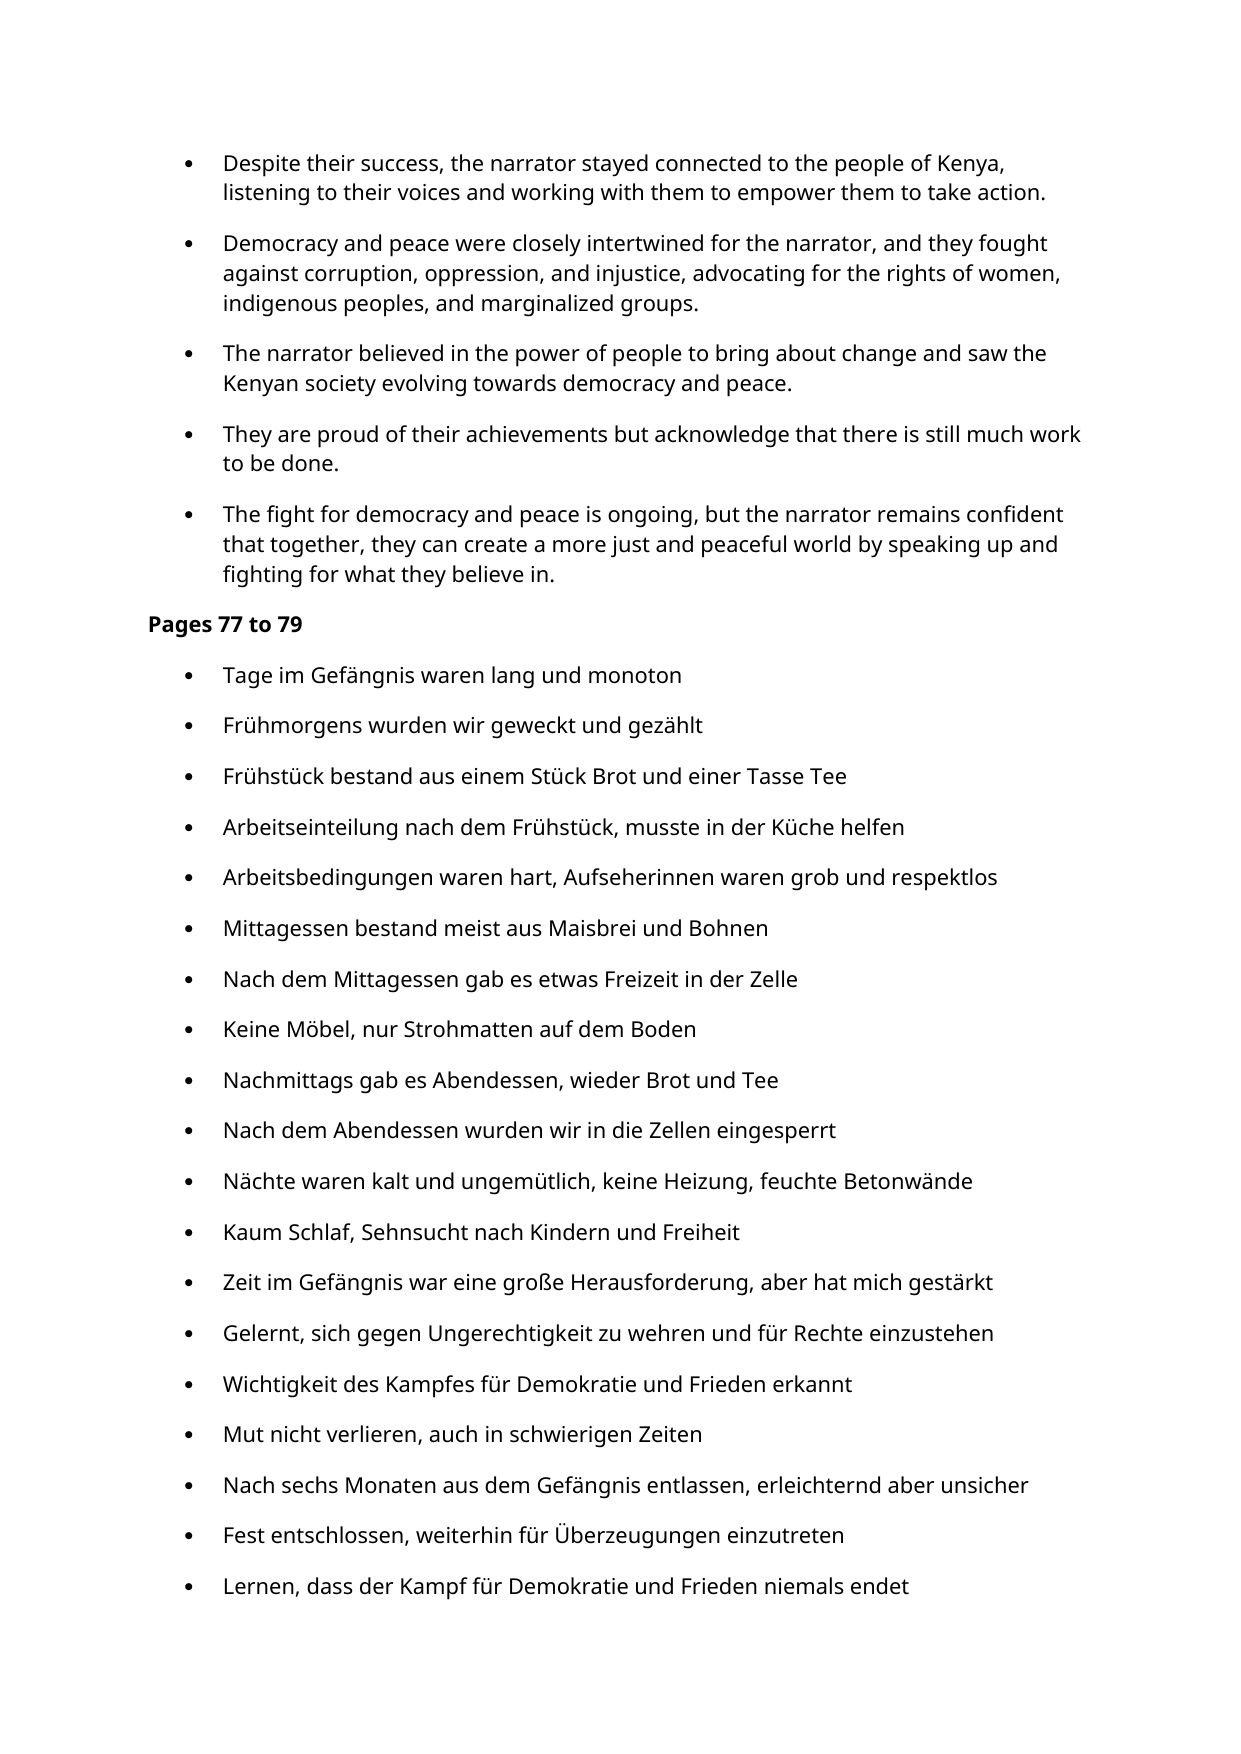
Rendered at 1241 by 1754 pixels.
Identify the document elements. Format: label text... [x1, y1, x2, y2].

list Gelernt, sich gegen Ungerechtigkeit zu wehren und für Rechte einzustehen [185, 1318, 1093, 1348]
list Keine Möbel, nur Strohmatten auf dem Boden [185, 1014, 1093, 1044]
list Nächte waren kalt und ungemütlich, keine Heizung, feuchte Betonwände [185, 1166, 1093, 1196]
list Frühmorgens wurden wir geweckt und gezählt [185, 711, 1093, 740]
list The fight for democracy and peace is ongoing, but the narrator remains confident that together, they can create a more just and peaceful world by speaking up and fighting for what they believe in. [185, 499, 1093, 588]
list Frühstück bestand aus einem Stück Brot und einer Tasse Tee [185, 761, 1093, 791]
list Mittagessen bestand meist aus Maisbrei und Bohnen [185, 913, 1093, 943]
list They are proud of their achievements but acknowledge that there is still much work to be done. [185, 419, 1093, 478]
list Nach sechs Monaten aus dem Gefängnis entlassen, erleichternd aber unsicher [185, 1470, 1093, 1500]
list Mut nicht verlieren, auch in schwierigen Zeiten [185, 1419, 1093, 1449]
list Nachmittags gab es Abendessen, wieder Brot und Tee [185, 1065, 1093, 1095]
list Zeit im Gefängnis war eine große Herausforderung, aber hat mich gestärkt [185, 1267, 1093, 1297]
list Fest entschlossen, weiterhin für Überzeugungen einzutreten [185, 1521, 1093, 1550]
list Kaum Schlaf, Sehnsucht nach Kindern und Freiheit [185, 1217, 1093, 1247]
list Nach dem Abendessen wurden wir in die Zellen eingesperrt [185, 1116, 1093, 1145]
list Nach dem Mittagessen gab es etwas Freizeit in der Zelle [185, 964, 1093, 993]
text Pages 77 to 79 [148, 609, 1093, 639]
list Despite their success, the narrator stayed connected to the people of Kenya, listening to their voices and working with them to empower them to take action. [185, 148, 1093, 207]
list Arbeitsbedingungen waren hart, Aufseherinnen waren grob und respektlos [185, 862, 1093, 892]
list Arbeitseinteilung nach dem Frühstück, musste in der Küche helfen [185, 812, 1093, 842]
list Tage im Gefängnis waren lang und monoton [185, 660, 1093, 690]
list Democracy and peace were closely intertwined for the narrator, and they fought against corruption, oppression, and injustice, advocating for the rights of women, indigenous peoples, and marginalized groups. [185, 228, 1093, 317]
list Lernen, dass der Kampf für Demokratie und Frieden niemals endet [185, 1571, 1093, 1601]
list Wichtigkeit des Kampfes für Demokratie und Frieden erkannt [185, 1369, 1093, 1398]
list The narrator believed in the power of people to bring about change and saw the Kenyan society evolving towards democracy and peace. [185, 338, 1093, 398]
